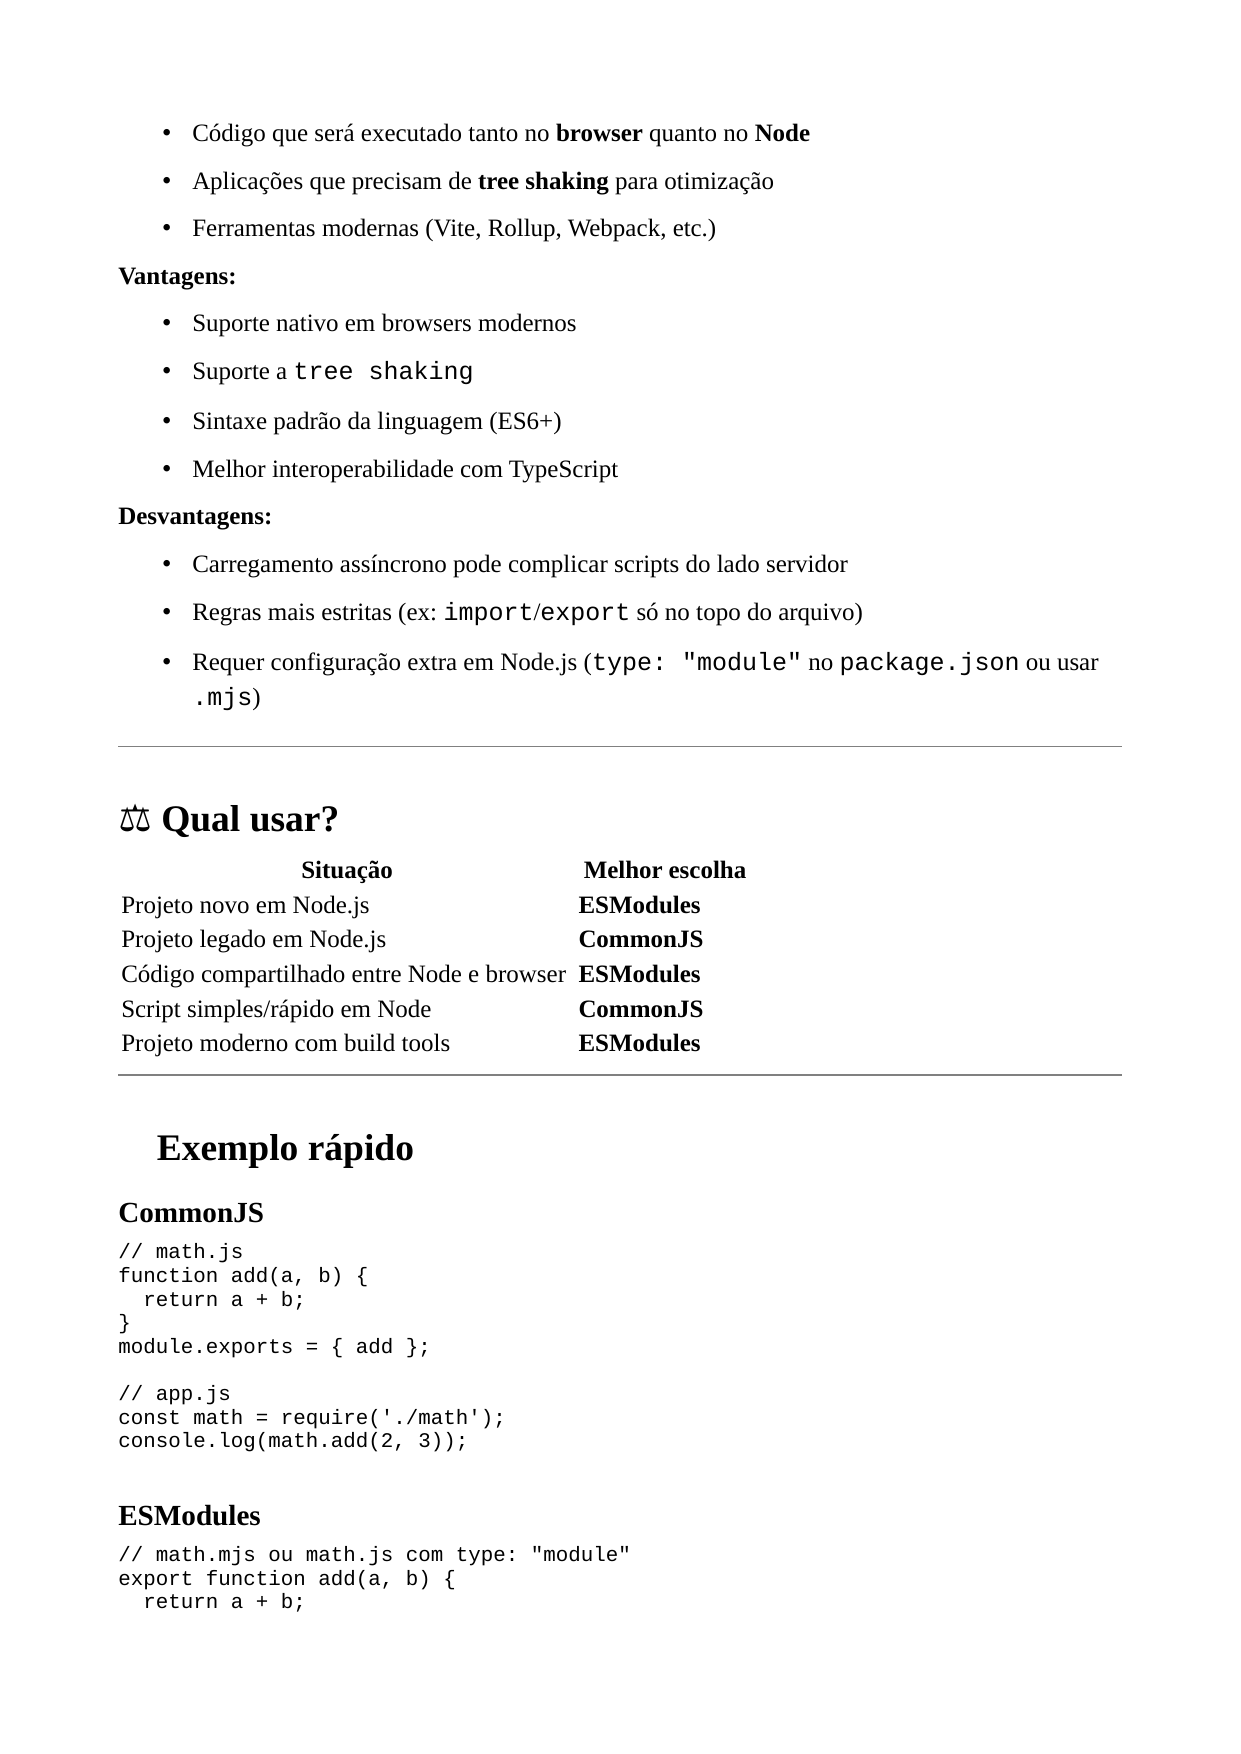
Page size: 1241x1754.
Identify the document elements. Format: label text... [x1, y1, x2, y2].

text console.log(math.add(2, 3)); [118, 1430, 1122, 1454]
text return a + b; [118, 1591, 1122, 1615]
text // math.js [118, 1241, 1122, 1265]
subtitle ESModules [118, 1498, 1122, 1532]
text export function add(a, b) { [118, 1568, 1122, 1591]
table_cell Projeto novo em Node.js [118, 887, 575, 922]
list Regras mais estritas (ex: import/export só no topo do arquivo) [162, 597, 1122, 627]
list Ferramentas modernas (Vite, Rollup, Webpack, etc.) [162, 213, 1122, 242]
table_header Situação [118, 853, 575, 887]
text Vantagens: [118, 261, 1122, 290]
subtitle ✅ Exemplo rápido [118, 1125, 1122, 1168]
table_cell CommonJS [575, 922, 754, 956]
table_cell ESModules [575, 887, 754, 922]
list Aplicações que precisam de tree shaking para otimização [162, 166, 1122, 194]
list Sintaxe padrão da linguagem (ES6+) [162, 406, 1122, 435]
text module.exports = { add }; [118, 1336, 1122, 1359]
list Melhor interoperabilidade com TypeScript [162, 454, 1122, 482]
table_cell ESModules [575, 1025, 754, 1060]
text return a + b; [118, 1288, 1122, 1312]
text // math.mjs ou math.js com type: "module" [118, 1544, 1122, 1568]
table_cell ESModules [575, 956, 754, 991]
table_cell Script simples/rápido em Node [118, 991, 575, 1025]
list Código que será executado tanto no browser quanto no Node [162, 118, 1122, 147]
table_cell Projeto moderno com build tools [118, 1025, 575, 1060]
text } [118, 1312, 1122, 1336]
table_cell Projeto legado em Node.js [118, 922, 575, 956]
list Carregamento assíncrono pode complicar scripts do lado servidor [162, 549, 1122, 578]
list Requer configuração extra em Node.js (type: "module" no package.json ou usar .mjs) [162, 647, 1122, 712]
table_cell Código compartilhado entre Node e browser [118, 956, 575, 991]
text Desvantagens: [118, 501, 1122, 530]
text function add(a, b) { [118, 1265, 1122, 1288]
list Suporte a tree shaking [162, 356, 1122, 387]
table_header Melhor escolha [575, 853, 754, 887]
text const math = require('./math'); [118, 1407, 1122, 1430]
table_cell CommonJS [575, 991, 754, 1025]
subtitle ⚖️ Qual usar? [118, 797, 1122, 840]
list Suporte nativo em browsers modernos [162, 308, 1122, 337]
subtitle CommonJS [118, 1195, 1122, 1229]
text // app.js [118, 1383, 1122, 1407]
